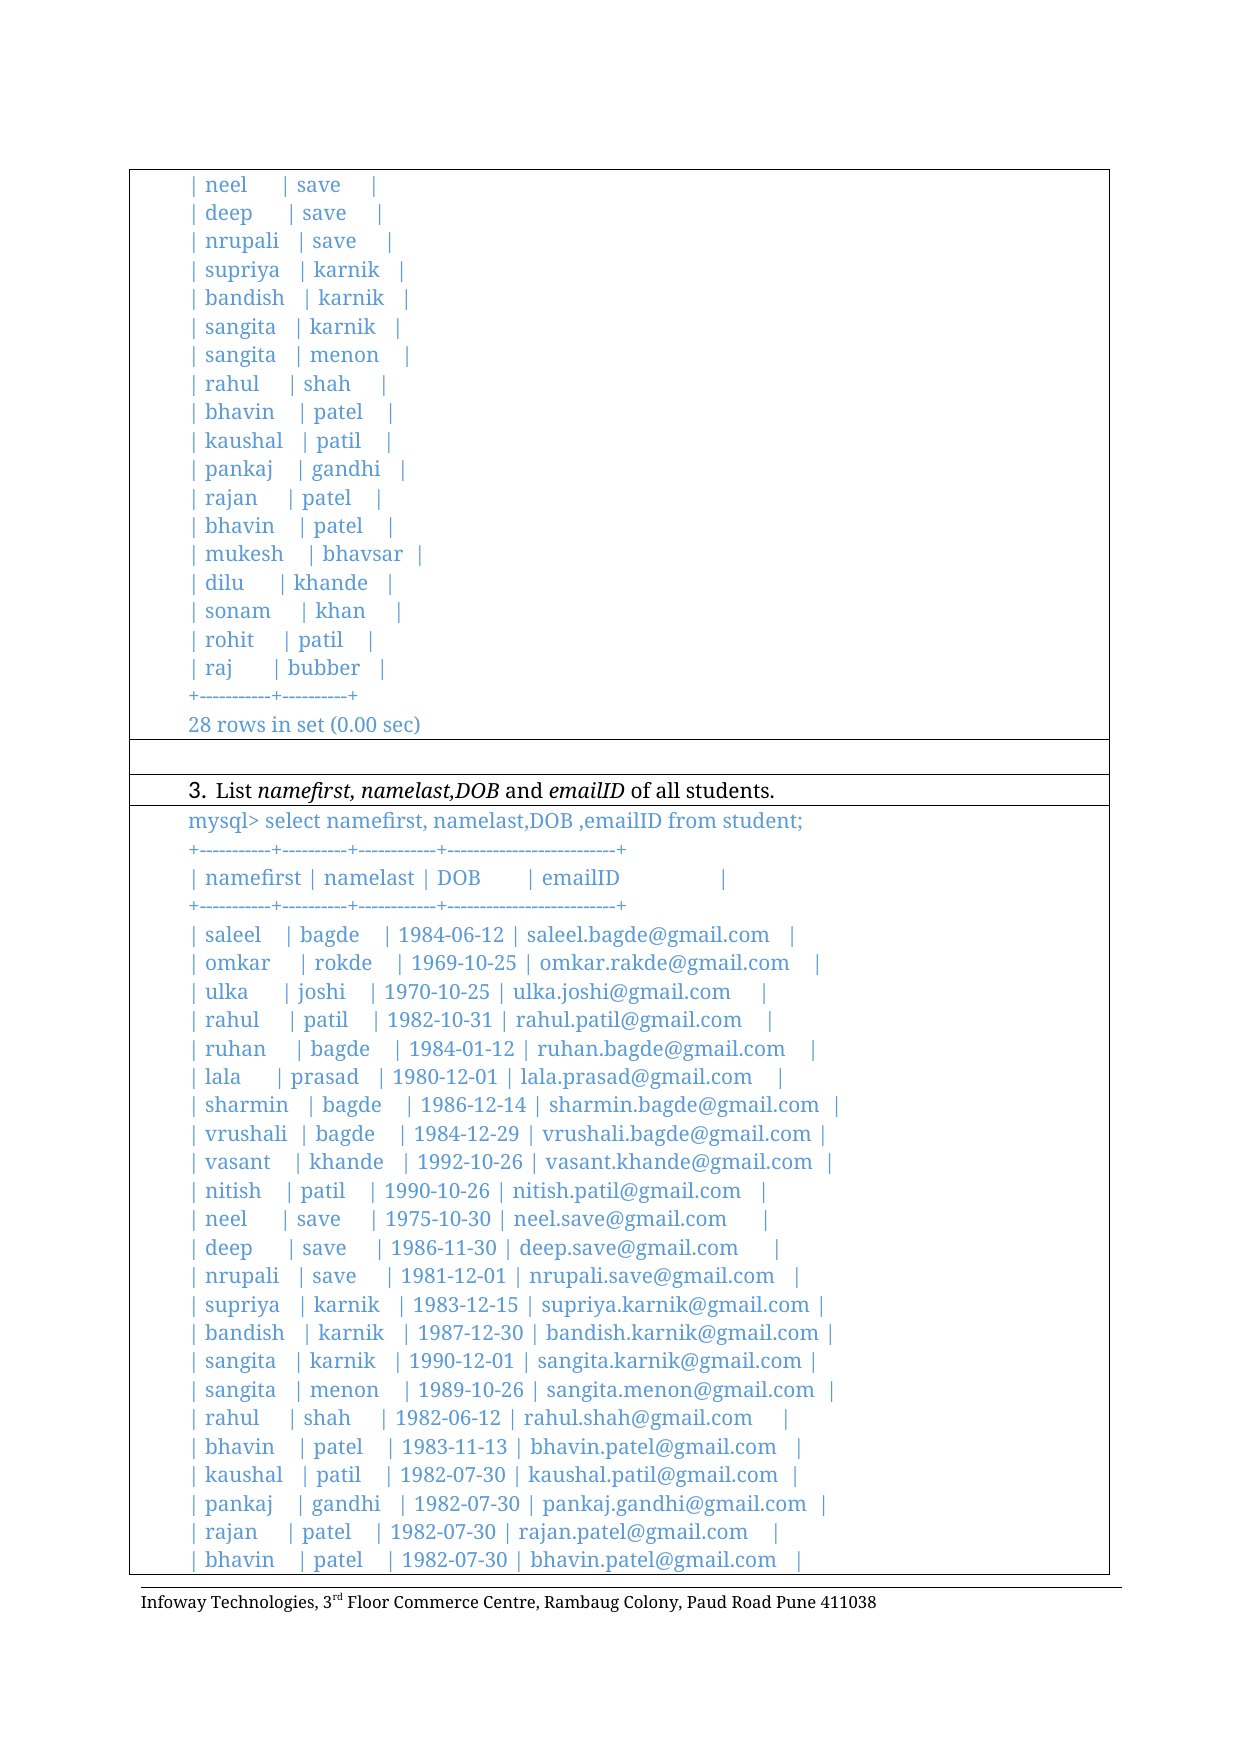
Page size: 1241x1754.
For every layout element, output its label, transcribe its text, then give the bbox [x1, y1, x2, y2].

table_cell mysql> select namefirst, namelast,DOB ,emailID from student; +-----------+----------+------------+--------------------------+ | namefirst | namelast | DOB | emailID | +-----------+----------+------------+--------------------------+ | saleel | bagde | 1984-06-12 | saleel.bagde@gmail.com | | omkar | rokde | 1969-10-25 | omkar.rakde@gmail.com | | ulka | joshi | 1970-10-25 | ulka.joshi@gmail.com | | rahul | patil | 1982-10-31 | rahul.patil@gmail.com | | ruhan | bagde | 1984-01-12 | ruhan.bagde@gmail.com | | lala | prasad | 1980-12-01 | lala.prasad@gmail.com | | sharmin | bagde | 1986-12-14 | sharmin.bagde@gmail.com | | vrushali | bagde | 1984-12-29 | vrushali.bagde@gmail.com | | vasant | khande | 1992-10-26 | vasant.khande@gmail.com | | nitish | patil | 1990-10-26 | nitish.patil@gmail.com | | neel | save | 1975-10-30 | neel.save@gmail.com | | deep | save | 1986-11-30 | deep.save@gmail.com | | nrupali | save | 1981-12-01 | nrupali.save@gmail.com | | supriya | karnik | 1983-12-15 | supriya.karnik@gmail.com | | bandish | karnik | 1987-12-30 | bandish.karnik@gmail.com | | sangita | karnik | 1990-12-01 | sangita.karnik@gmail.com | | sangita | menon | 1989-10-26 | sangita.menon@gmail.com | | rahul | shah | 1982-06-12 | rahul.shah@gmail.com | | bhavin | patel | 1983-11-13 | bhavin.patel@gmail.com | | kaushal | patil | 1982-07-30 | kaushal.patil@gmail.com | | pankaj | gandhi | 1982-07-30 | pankaj.gandhi@gmail.com | | rajan | patel | 1982-07-30 | rajan.patel@gmail.com | | bhavin | patel | 1982-07-30 | bhavin.patel@gmail.com | [130, 806, 1109, 1574]
table_cell [130, 740, 1109, 774]
table_cell List namefirst, namelast,DOB and emailID of all students. [130, 775, 1109, 805]
table_cell | neel | save | | deep | save | | nrupali | save | | supriya | karnik | | bandish | karnik | | sangita | karnik | | sangita | menon | | rahul | shah | | bhavin | patel | | kaushal | patil | | pankaj | gandhi | | rajan | patel | | bhavin | patel | | mukesh | bhavsar | | dilu | khande | | sonam | khan | | rohit | patil | | raj | bubber | +-----------+----------+ 28 rows in set (0.00 sec) [130, 170, 1109, 738]
